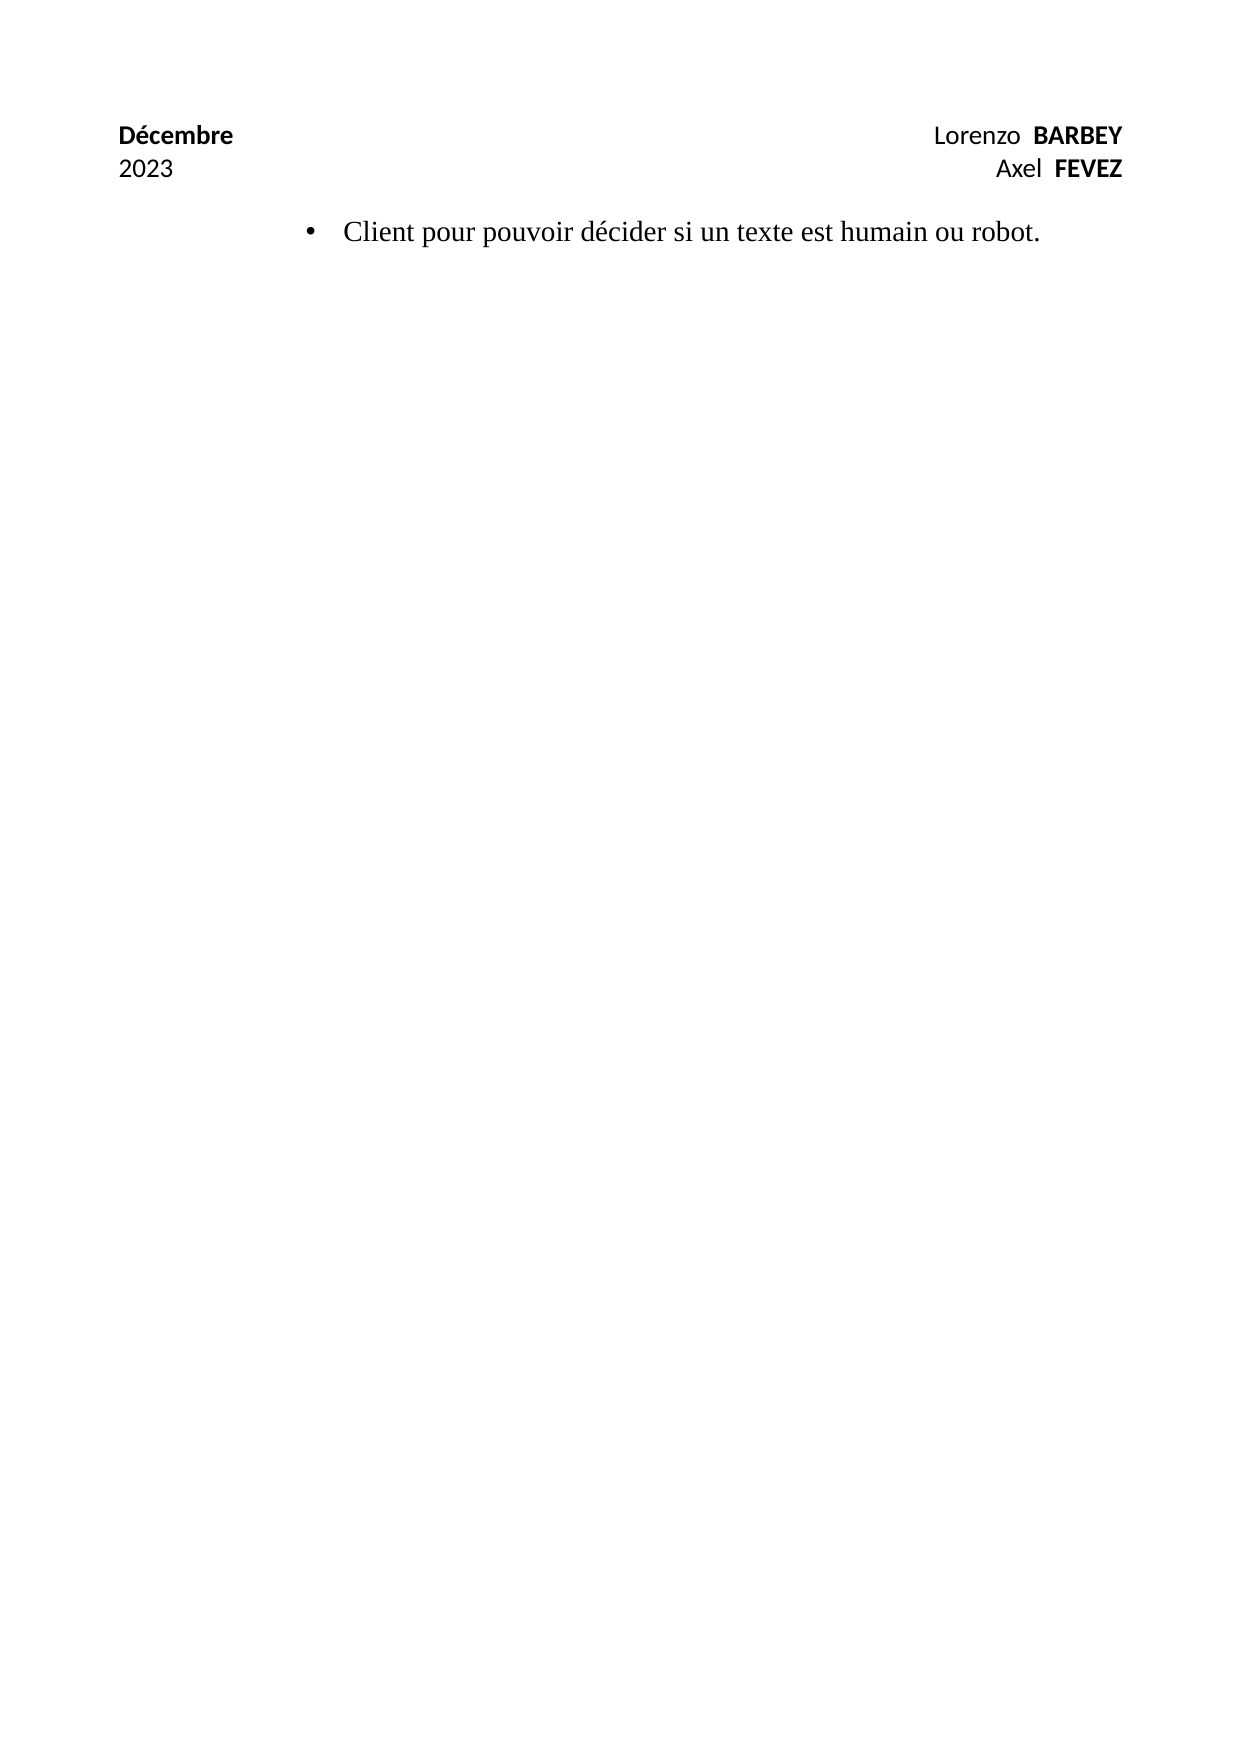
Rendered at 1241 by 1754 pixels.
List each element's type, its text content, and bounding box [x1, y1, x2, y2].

list Client pour pouvoir décider si un texte est humain ou robot. [306, 214, 1122, 247]
